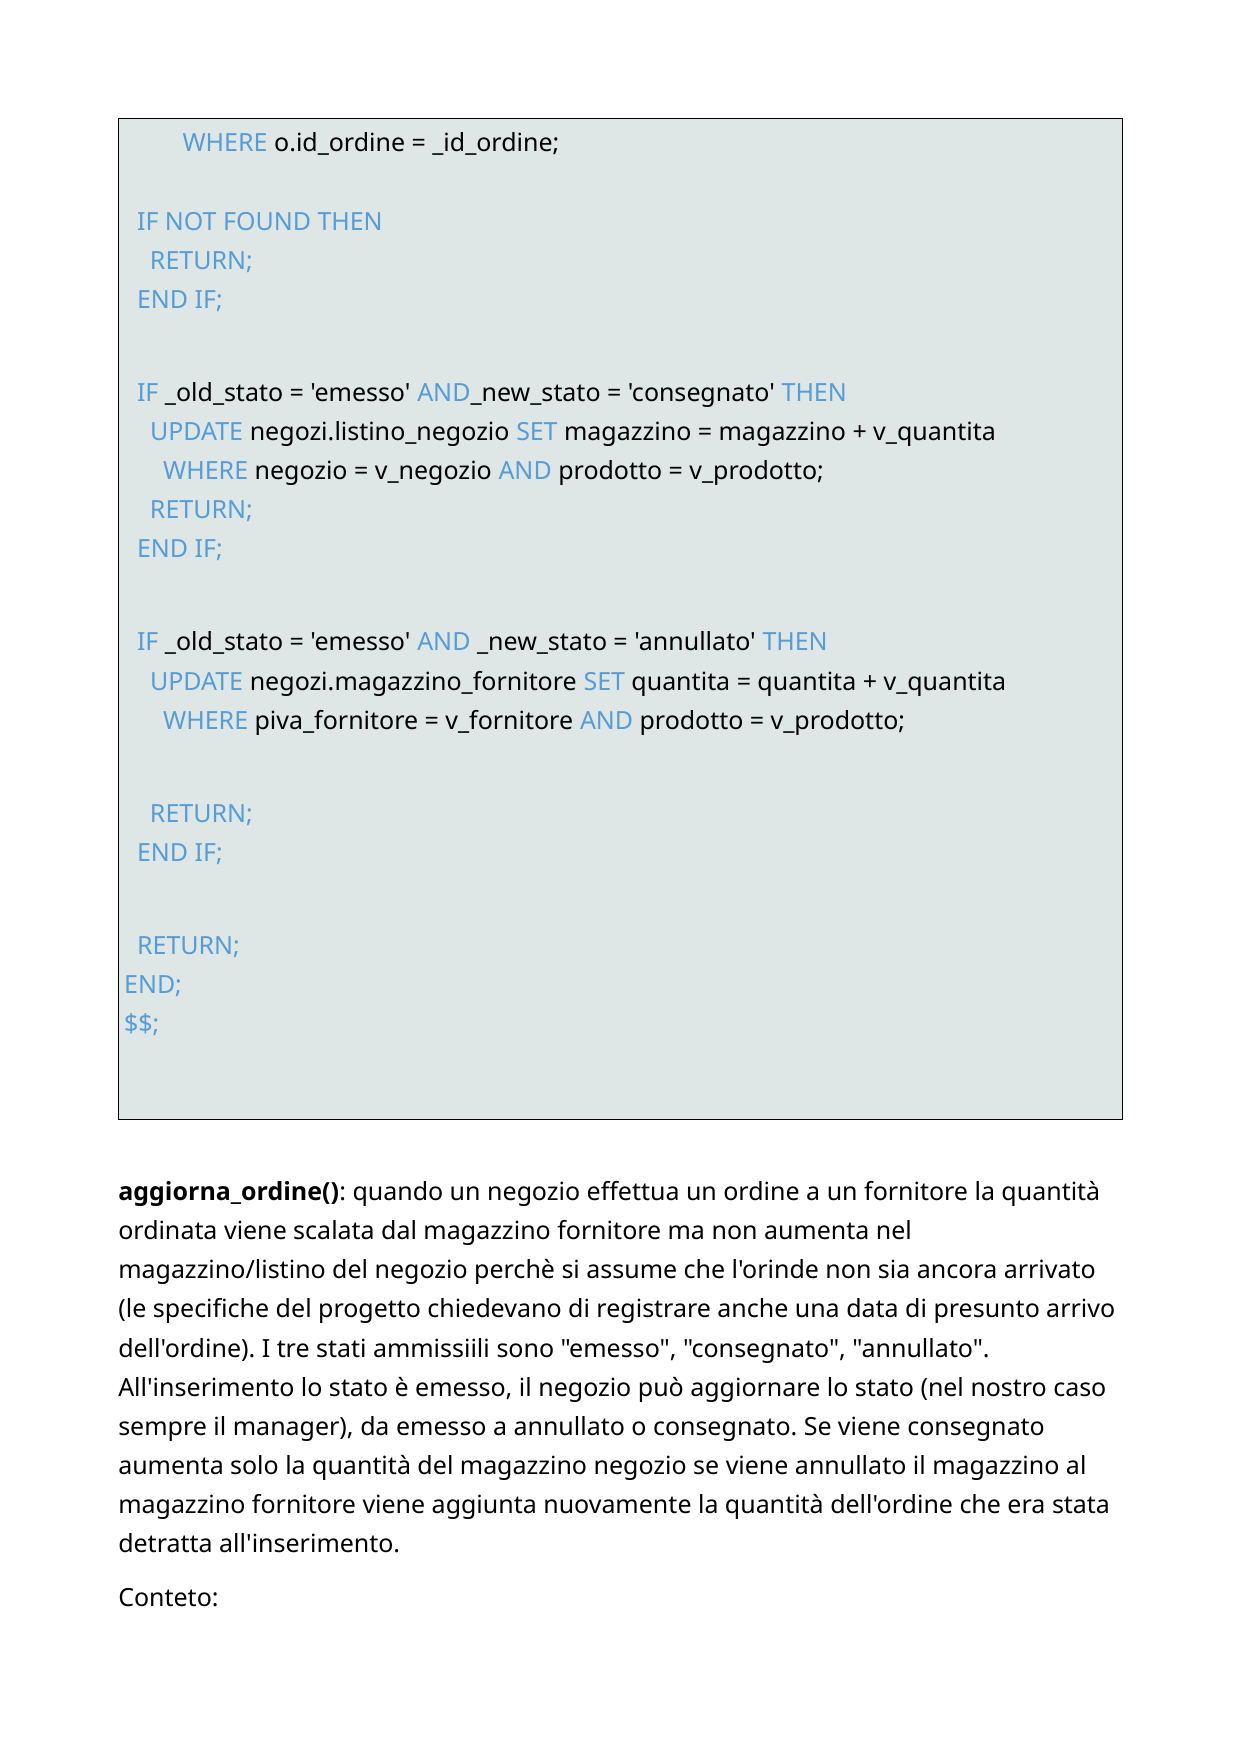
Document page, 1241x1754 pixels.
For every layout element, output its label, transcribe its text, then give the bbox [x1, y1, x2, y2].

text Conteto: [118, 1580, 1122, 1614]
table_header WHERE o.id_ordine = _id_ordine; IF NOT FOUND THEN RETURN; END IF; IF _old_stato = 'emesso' AND_new_stato = 'consegnato' THEN UPDATE negozi.listino_negozio SET magazzino = magazzino + v_quantita WHERE negozio = v_negozio AND prodotto = v_prodotto; RETURN; END IF; IF _old_stato = 'emesso' AND _new_stato = 'annullato' THEN UPDATE negozi.magazzino_fornitore SET quantita = quantita + v_quantita WHERE piva_fornitore = v_fornitore AND prodotto = v_prodotto; RETURN; END IF; RETURN; END; $$; [119, 119, 1122, 1119]
text aggiorna_ordine(): quando un negozio effettua un ordine a un fornitore la quantità ordinata viene scalata dal magazzino fornitore ma non aumenta nel magazzino/listino del negozio perchè si assume che l'orinde non sia ancora arrivato (le specifiche del progetto chiedevano di registrare anche una data di presunto arrivo dell'ordine). I tre stati ammissiili sono "emesso", "consegnato", "annullato". All'inserimento lo stato è emesso, il negozio può aggiornare lo stato (nel nostro caso sempre il manager), da emesso a annullato o consegnato. Se viene consegnato aumenta solo la quantità del magazzino negozio se viene annullato il magazzino al magazzino fornitore viene aggiunta nuovamente la quantità dell'ordine che era stata detratta all'inserimento. [118, 1173, 1122, 1560]
